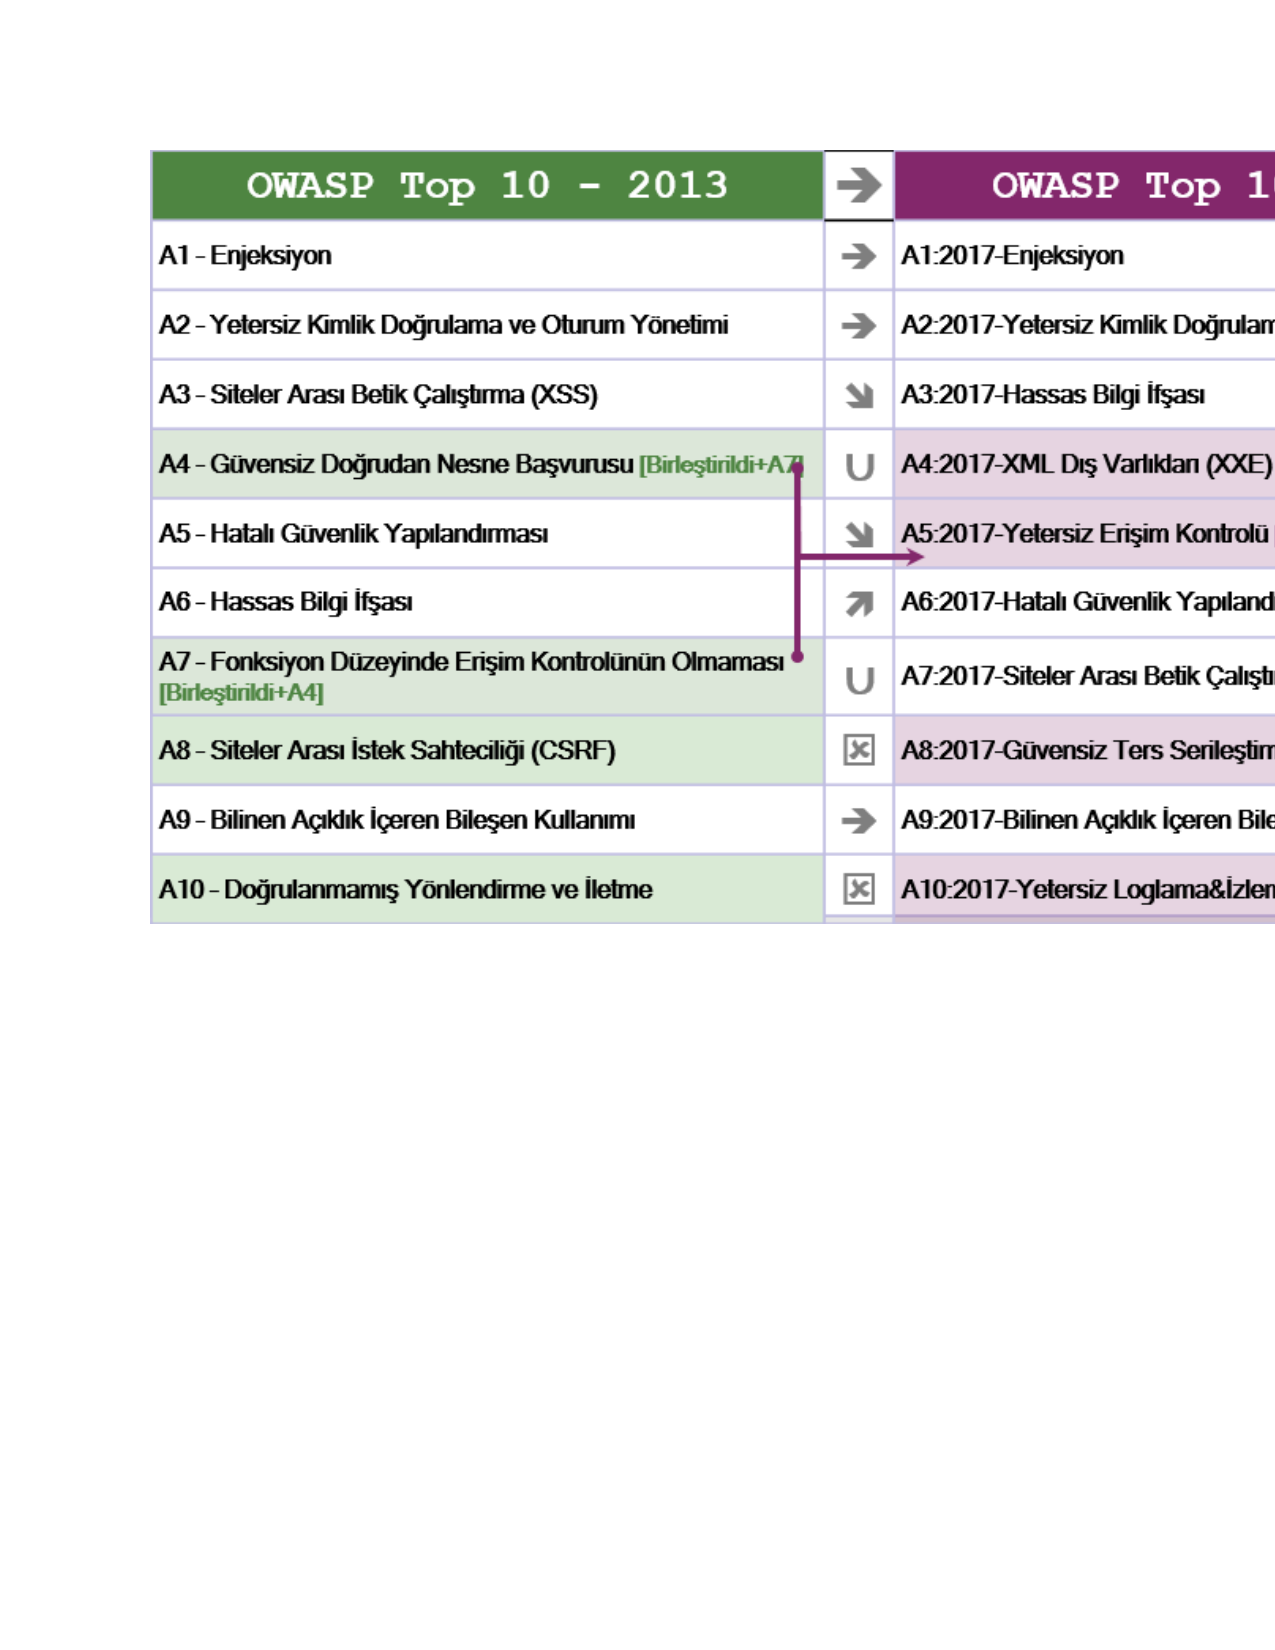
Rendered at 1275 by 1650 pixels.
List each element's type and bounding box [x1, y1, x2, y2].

picture [150, 150, 1275, 924]
